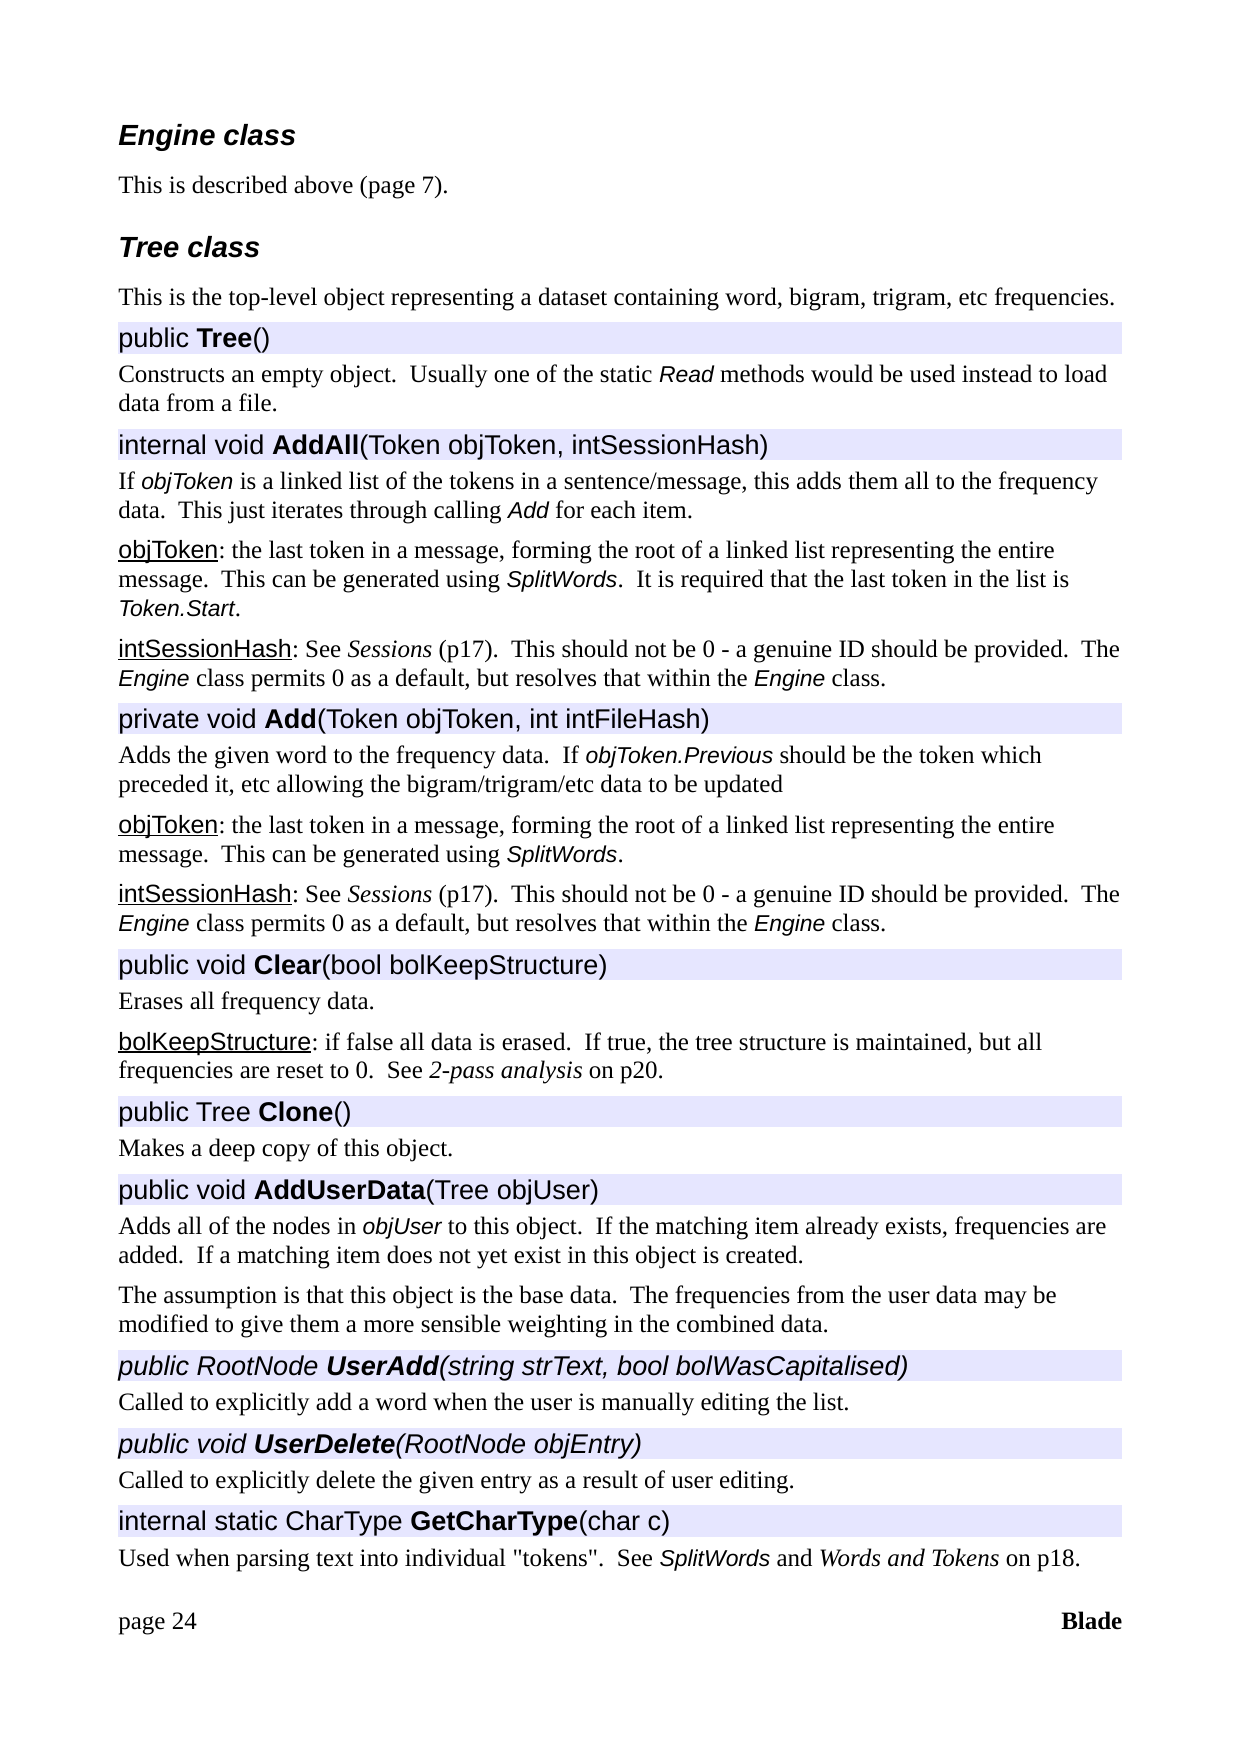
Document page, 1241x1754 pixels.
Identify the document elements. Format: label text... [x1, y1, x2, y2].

text public void AddUserData(Tree objUser) [118, 1174, 1122, 1205]
text internal void AddAll(Token objToken, intSessionHash) [118, 429, 1122, 460]
text Called to explicitly delete the given entry as a result of user editing. [118, 1465, 1122, 1493]
text Used when parsing text into individual "tokens". See SplitWords and Words and Tokens on p17. [118, 1543, 1122, 1571]
subtitle Engine class [118, 118, 1122, 152]
text public Tree Clone() [118, 1096, 1122, 1127]
text This is described above (page 7). [118, 170, 1122, 199]
text objToken: the last token in a message, forming the root of a linked list representing the entire message. This can be generated using SplitWords. [118, 810, 1122, 867]
text Adds the given word to the frequency data. If objToken.Previous should be the token which preceded it, etc allowing the bigram/trigram/etc data to be updated [118, 740, 1122, 798]
text public Tree() [118, 322, 1122, 354]
text bolKeepStructure: if false all data is erased. If true, the tree structure is maintained, but all frequencies are reset to 0. See 2-pass analysis on p19. [118, 1027, 1122, 1084]
text The assumption is that this object is the base data. The frequencies from the user data may be modified to give them a more sensible weighting in the combined data. [118, 1280, 1122, 1338]
text objToken: the last token in a message, forming the root of a linked list representing the entire message. This can be generated using SplitWords. It is required that the last token in the list is Token.Start. [118, 536, 1122, 622]
text private void Add(Token objToken, int intFileHash) [118, 703, 1122, 734]
text public void UserDelete(RootNode objEntry) [118, 1428, 1122, 1459]
text internal static CharType GetCharType(char c) [118, 1505, 1122, 1537]
text intSessionHash: See Sessions (p16). This should not be 0 - a genuine ID should be provided. The Engine class permits 0 as a default, but resolves that within the Engine class. [118, 634, 1122, 691]
text Called to explicitly add a word when the user is manually editing the list. [118, 1387, 1122, 1416]
text public RootNode UserAdd(string strText, bool bolWasCapitalised) [118, 1350, 1122, 1381]
text Adds all of the nodes in objUser to this object. If the matching item already exists, frequencies are added. If a matching item does not yet exist in this object is created. [118, 1211, 1122, 1268]
text Constructs an empty object. Usually one of the static Read methods would be used instead to load data from a file. [118, 359, 1122, 417]
text This is the top-level object representing a dataset containing word, bigram, trigram, etc frequencies. [118, 282, 1122, 311]
text public void Clear(bool bolKeepStructure) [118, 949, 1122, 980]
text Erases all frequency data. [118, 986, 1122, 1015]
text Makes a deep copy of this object. [118, 1133, 1122, 1162]
text If objToken is a linked list of the tokens in a sentence/message, this adds them all to the frequency data. This just iterates through calling Add for each item. [118, 466, 1122, 524]
subtitle Tree class [118, 230, 1122, 263]
text intSessionHash: See Sessions (p16). This should not be 0 - a genuine ID should be provided. The Engine class permits 0 as a default, but resolves that within the Engine class. [118, 879, 1122, 937]
